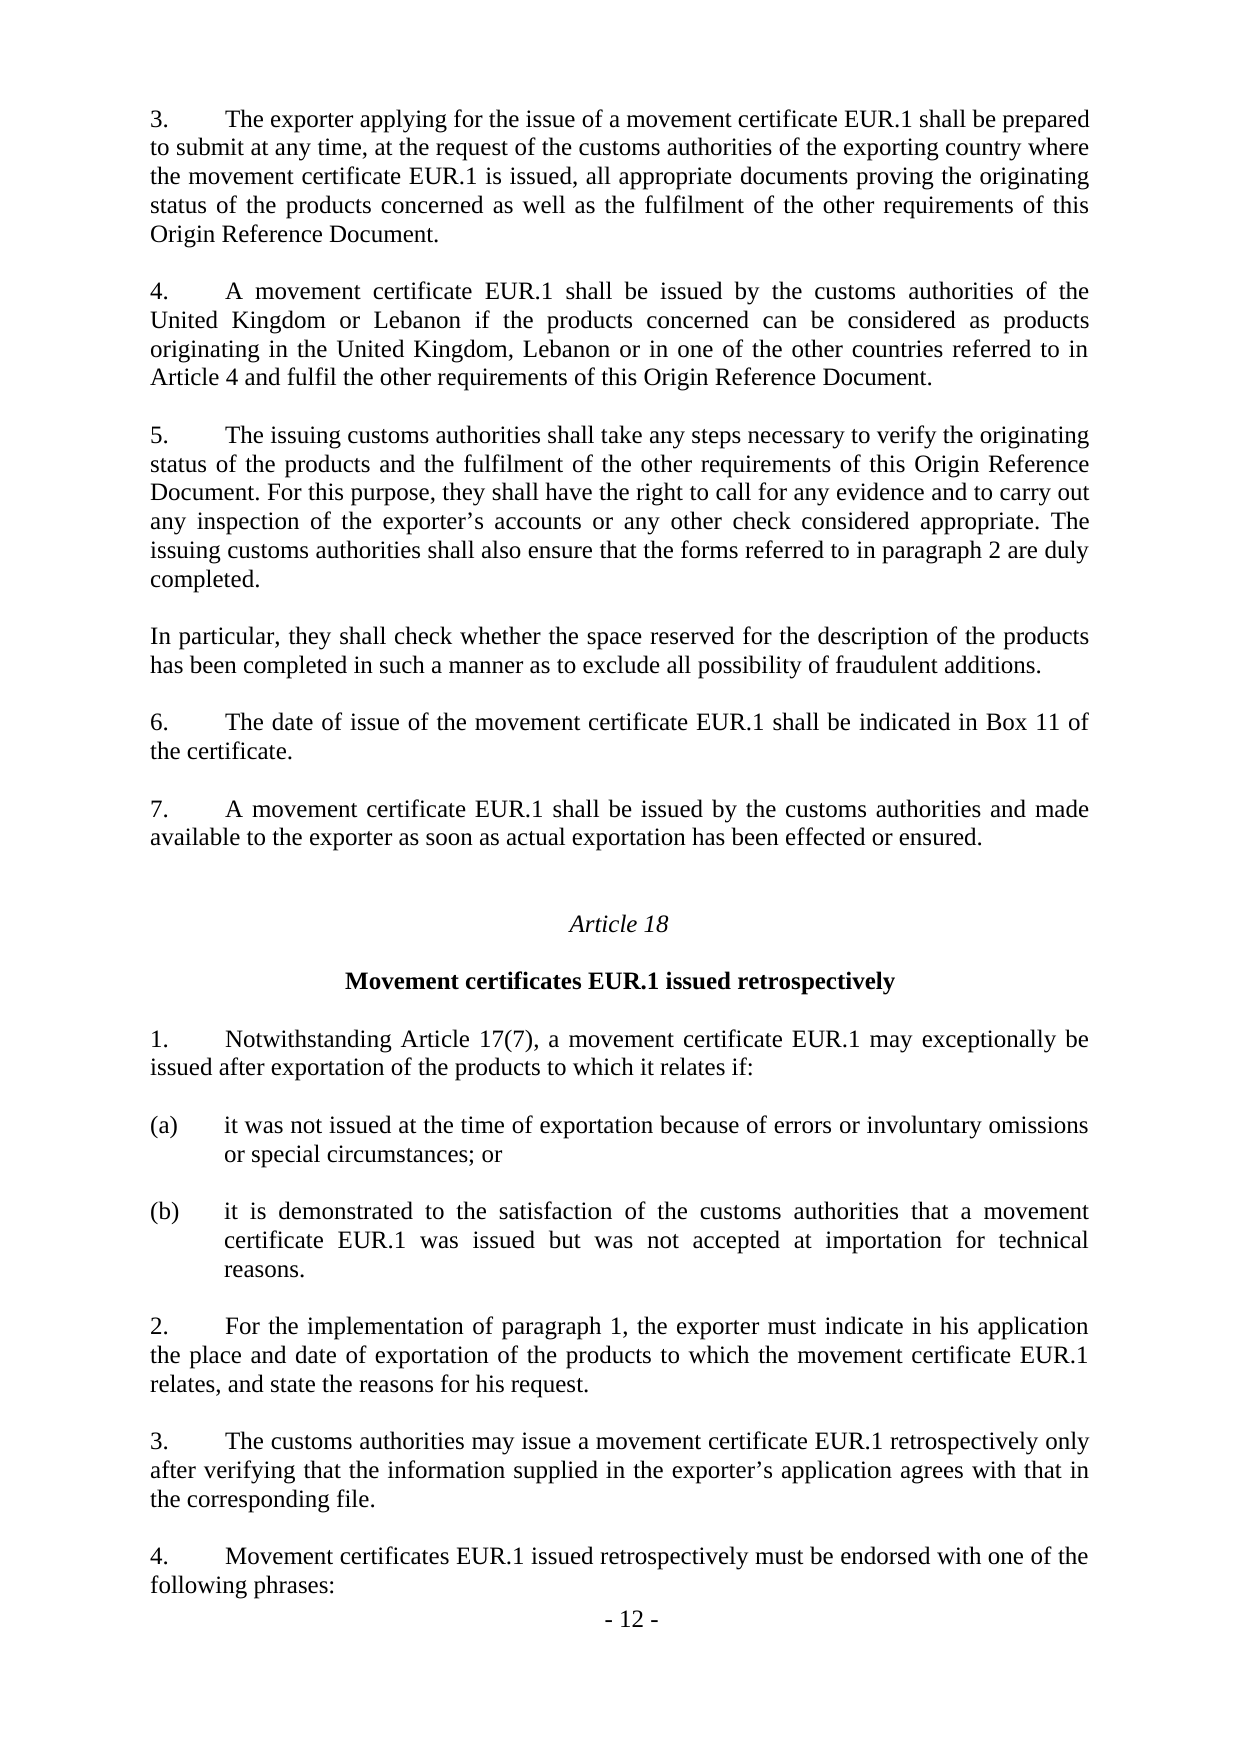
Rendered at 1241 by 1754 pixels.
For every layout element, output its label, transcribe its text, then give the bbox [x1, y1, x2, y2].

text Movement certificates EUR.1 issued retrospectively [150, 966, 1090, 995]
text In particular, they shall check whether the space reserved for the description of the products has been completed in such a manner as to exclude all possibility of fraudulent additions. [150, 621, 1090, 679]
text 5. The issuing customs authorities shall take any steps necessary to verify the originating status of the products and the fulfilment of the other requirements of this Origin Reference Document. For this purpose, they shall have the right to call for any evidence and to carry out any inspection of the exporter’s accounts or any other check considered appropriate. The issuing customs authorities shall also ensure that the forms referred to in paragraph 2 are duly completed. [150, 420, 1090, 592]
text (b) it is demonstrated to the satisfaction of the customs authorities that a movement certificate EUR.1 was issued but was not accepted at importation for technical reasons. [150, 1196, 1090, 1282]
text (a) it was not issued at the time of exportation because of errors or involuntary omissions or special circumstances; or [150, 1110, 1090, 1167]
text Article 18 [150, 909, 1090, 937]
text 4. A movement certificate EUR.1 shall be issued by the customs authorities of the United Kingdom or Lebanon if the products concerned can be considered as products originating in the United Kingdom, Lebanon or in one of the other countries referred to in Article 4 and fulfil the other requirements of this Origin Reference Document. [150, 276, 1090, 391]
text 2. For the implementation of paragraph 1, the exporter must indicate in his application the place and date of exportation of the products to which the movement certificate EUR.1 relates, and state the reasons for his request. [150, 1311, 1090, 1397]
text 7. A movement certificate EUR.1 shall be issued by the customs authorities and made available to the exporter as soon as actual exportation has been effected or ensured. [150, 794, 1090, 851]
text 6. The date of issue of the movement certificate EUR.1 shall be indicated in Box 11 of the certificate. [150, 707, 1090, 765]
text 3. The exporter applying for the issue of a movement certificate EUR.1 shall be prepared to submit at any time, at the request of the customs authorities of the exporting country where the movement certificate EUR.1 is issued, all appropriate documents proving the originating status of the products concerned as well as the fulfilment of the other requirements of this Origin Reference Document. [150, 104, 1090, 247]
text 4. Movement certificates EUR.1 issued retrospectively must be endorsed with one of the following phrases: [150, 1541, 1090, 1599]
text 1. Notwithstanding Article 17(7), a movement certificate EUR.1 may exceptionally be issued after exportation of the products to which it relates if: [150, 1024, 1090, 1081]
text 3. The customs authorities may issue a movement certificate EUR.1 retrospectively only after verifying that the information supplied in the exporter’s application agrees with that in the corresponding file. [150, 1426, 1090, 1512]
